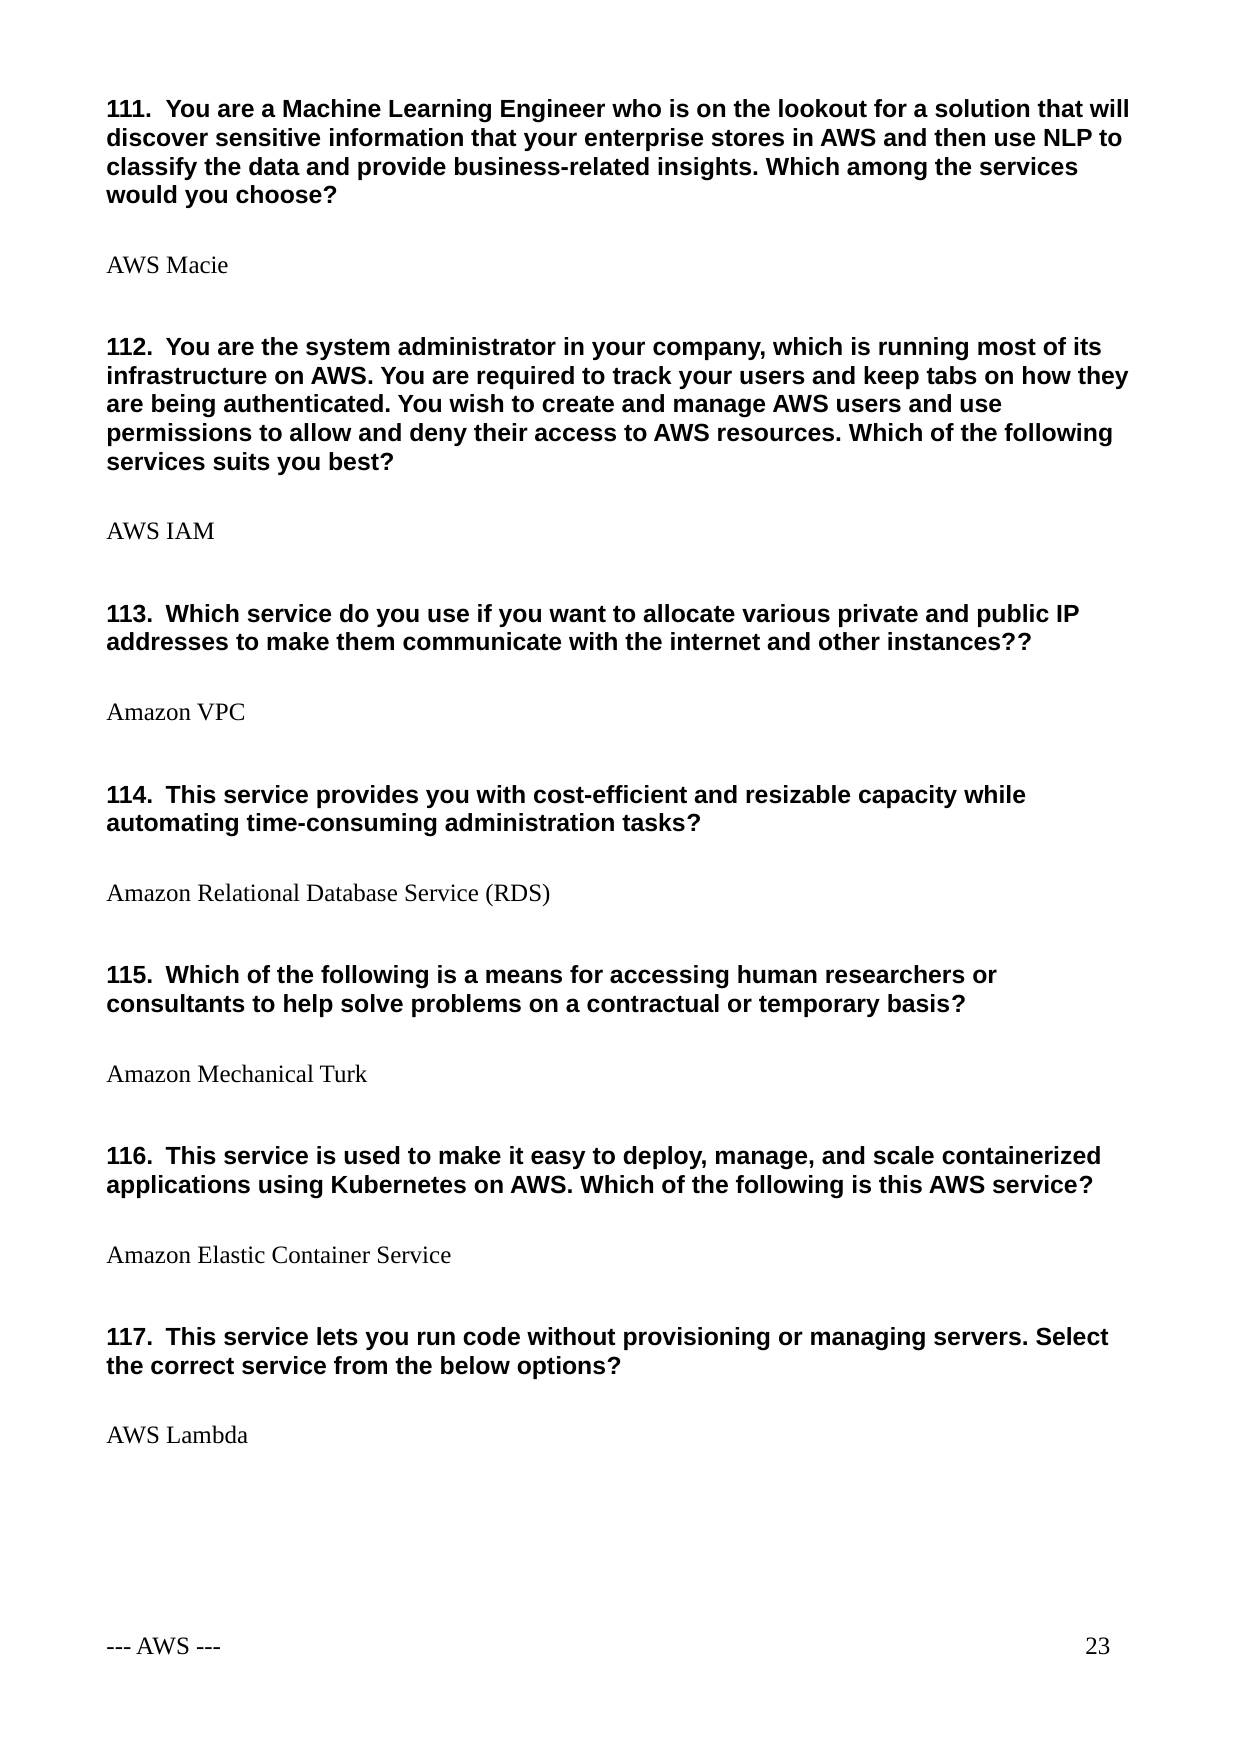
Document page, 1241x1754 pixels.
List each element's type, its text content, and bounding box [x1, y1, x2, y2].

text Amazon VPC [106, 697, 1134, 726]
text AWS Lambda [106, 1421, 1134, 1449]
text AWS IAM [106, 516, 1134, 545]
subtitle This service is used to make it easy to deploy, manage, and scale containerized applications using Kubernetes on AWS. Which of the following is this AWS service? [106, 1141, 1134, 1198]
text Amazon Elastic Container Service [106, 1240, 1134, 1268]
subtitle Which service do you use if you want to allocate various private and public IP addresses to make them communicate with the internet and other instances?? [106, 599, 1134, 656]
text AWS Macie [106, 250, 1134, 279]
subtitle You are the system administrator in your company, which is running most of its infrastructure on AWS. You are required to track your users and keep tabs on how they are being authenticated. You wish to create and manage AWS users and use permissions to allow and deny their access to AWS resources. Which of the following services suits you best? [106, 332, 1134, 475]
subtitle You are a Machine Learning Engineer who is on the lookout for a solution that will discover sensitive information that your enterprise stores in AWS and then use NLP to classify the data and provide business-related insights. Which among the services would you choose? [106, 94, 1134, 209]
text Amazon Mechanical Turk [106, 1059, 1134, 1088]
text Amazon Relational Database Service (RDS) [106, 878, 1134, 907]
subtitle This service lets you run code without provisioning or managing servers. Select the correct service from the below options? [106, 1322, 1134, 1379]
subtitle This service provides you with cost-efficient and resizable capacity while automating time-consuming administration tasks? [106, 780, 1134, 837]
subtitle Which of the following is a means for accessing human researchers or consultants to help solve problems on a contractual or temporary basis? [106, 961, 1134, 1018]
